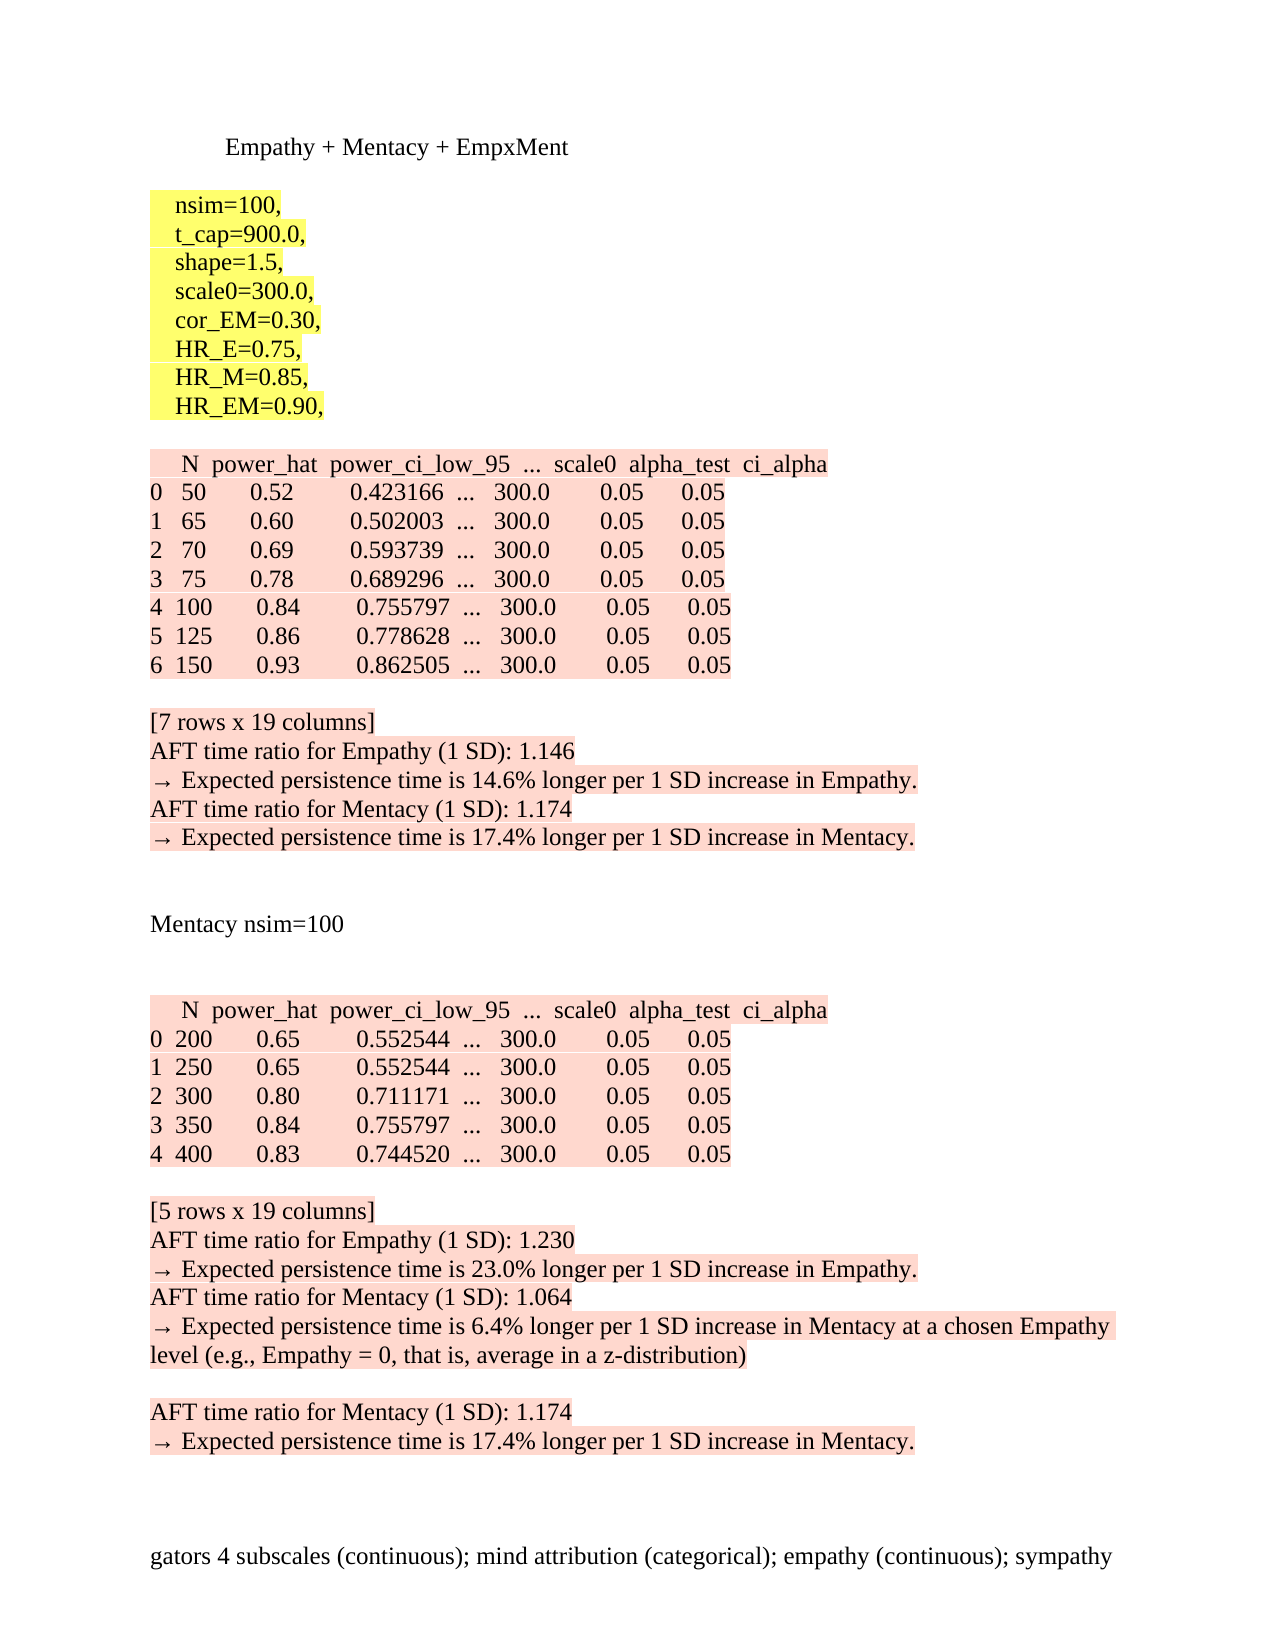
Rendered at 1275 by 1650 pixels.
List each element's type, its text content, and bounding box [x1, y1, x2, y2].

text 2 300 0.80 0.711171 ... 300.0 0.05 0.05 [150, 1081, 1125, 1110]
text HR_M=0.85, [150, 362, 1125, 391]
text N power_hat power_ci_low_95 ... scale0 alpha_test ci_alpha [150, 449, 1125, 477]
text 0 200 0.65 0.552544 ... 300.0 0.05 0.05 [150, 1024, 1125, 1052]
text [5 rows x 19 columns] [150, 1196, 1125, 1225]
text cor_EM=0.30, [150, 305, 1125, 334]
text AFT time ratio for Mentacy (1 SD): 1.064 [150, 1282, 1125, 1311]
text HR_E=0.75, [150, 334, 1125, 362]
text 6 150 0.93 0.862505 ... 300.0 0.05 0.05 [150, 650, 1125, 679]
text → Expected persistence time is 23.0% longer per 1 SD increase in Empathy. [150, 1254, 1125, 1282]
text 1 250 0.65 0.552544 ... 300.0 0.05 0.05 [150, 1052, 1125, 1081]
text N power_hat power_ci_low_95 ... scale0 alpha_test ci_alpha [150, 995, 1125, 1024]
text 0 50 0.52 0.423166 ... 300.0 0.05 0.05 [150, 477, 1125, 506]
text shape=1.5, [150, 247, 1125, 276]
text 4 400 0.83 0.744520 ... 300.0 0.05 0.05 [150, 1139, 1125, 1167]
text HR_EM=0.90, [150, 391, 1125, 420]
text → Expected persistence time is 6.4% longer per 1 SD increase in Mentacy at a chosen Empathy level (e.g., Empathy = 0, that is, average in a z-distribution) [150, 1311, 1125, 1369]
text 3 350 0.84 0.755797 ... 300.0 0.05 0.05 [150, 1110, 1125, 1139]
text 2 70 0.69 0.593739 ... 300.0 0.05 0.05 [150, 535, 1125, 564]
text Empathy + Mentacy + EmpxMent [150, 132, 1125, 161]
text → Expected persistence time is 14.6% longer per 1 SD increase in Empathy. [150, 765, 1125, 794]
text t_cap=900.0, [150, 219, 1125, 247]
text AFT time ratio for Empathy (1 SD): 1.230 [150, 1225, 1125, 1254]
text [7 rows x 19 columns] [150, 707, 1125, 736]
text Mentacy nsim=100 [150, 909, 1125, 937]
text AFT time ratio for Empathy (1 SD): 1.146 [150, 736, 1125, 765]
text nsim=100, [150, 190, 1125, 219]
text scale0=300.0, [150, 276, 1125, 305]
text gators 4 subscales (continuous); mind attribution (categorical); empathy (continuous); sympathy [150, 1541, 1125, 1570]
text → Expected persistence time is 17.4% longer per 1 SD increase in Mentacy. [150, 822, 1125, 851]
text 5 125 0.86 0.778628 ... 300.0 0.05 0.05 [150, 621, 1125, 650]
text → Expected persistence time is 17.4% longer per 1 SD increase in Mentacy. [150, 1426, 1125, 1455]
text 1 65 0.60 0.502003 ... 300.0 0.05 0.05 [150, 506, 1125, 535]
text 4 100 0.84 0.755797 ... 300.0 0.05 0.05 [150, 592, 1125, 621]
text 3 75 0.78 0.689296 ... 300.0 0.05 0.05 [150, 564, 1125, 592]
text AFT time ratio for Mentacy (1 SD): 1.174 [150, 794, 1125, 822]
text AFT time ratio for Mentacy (1 SD): 1.174 [150, 1397, 1125, 1426]
